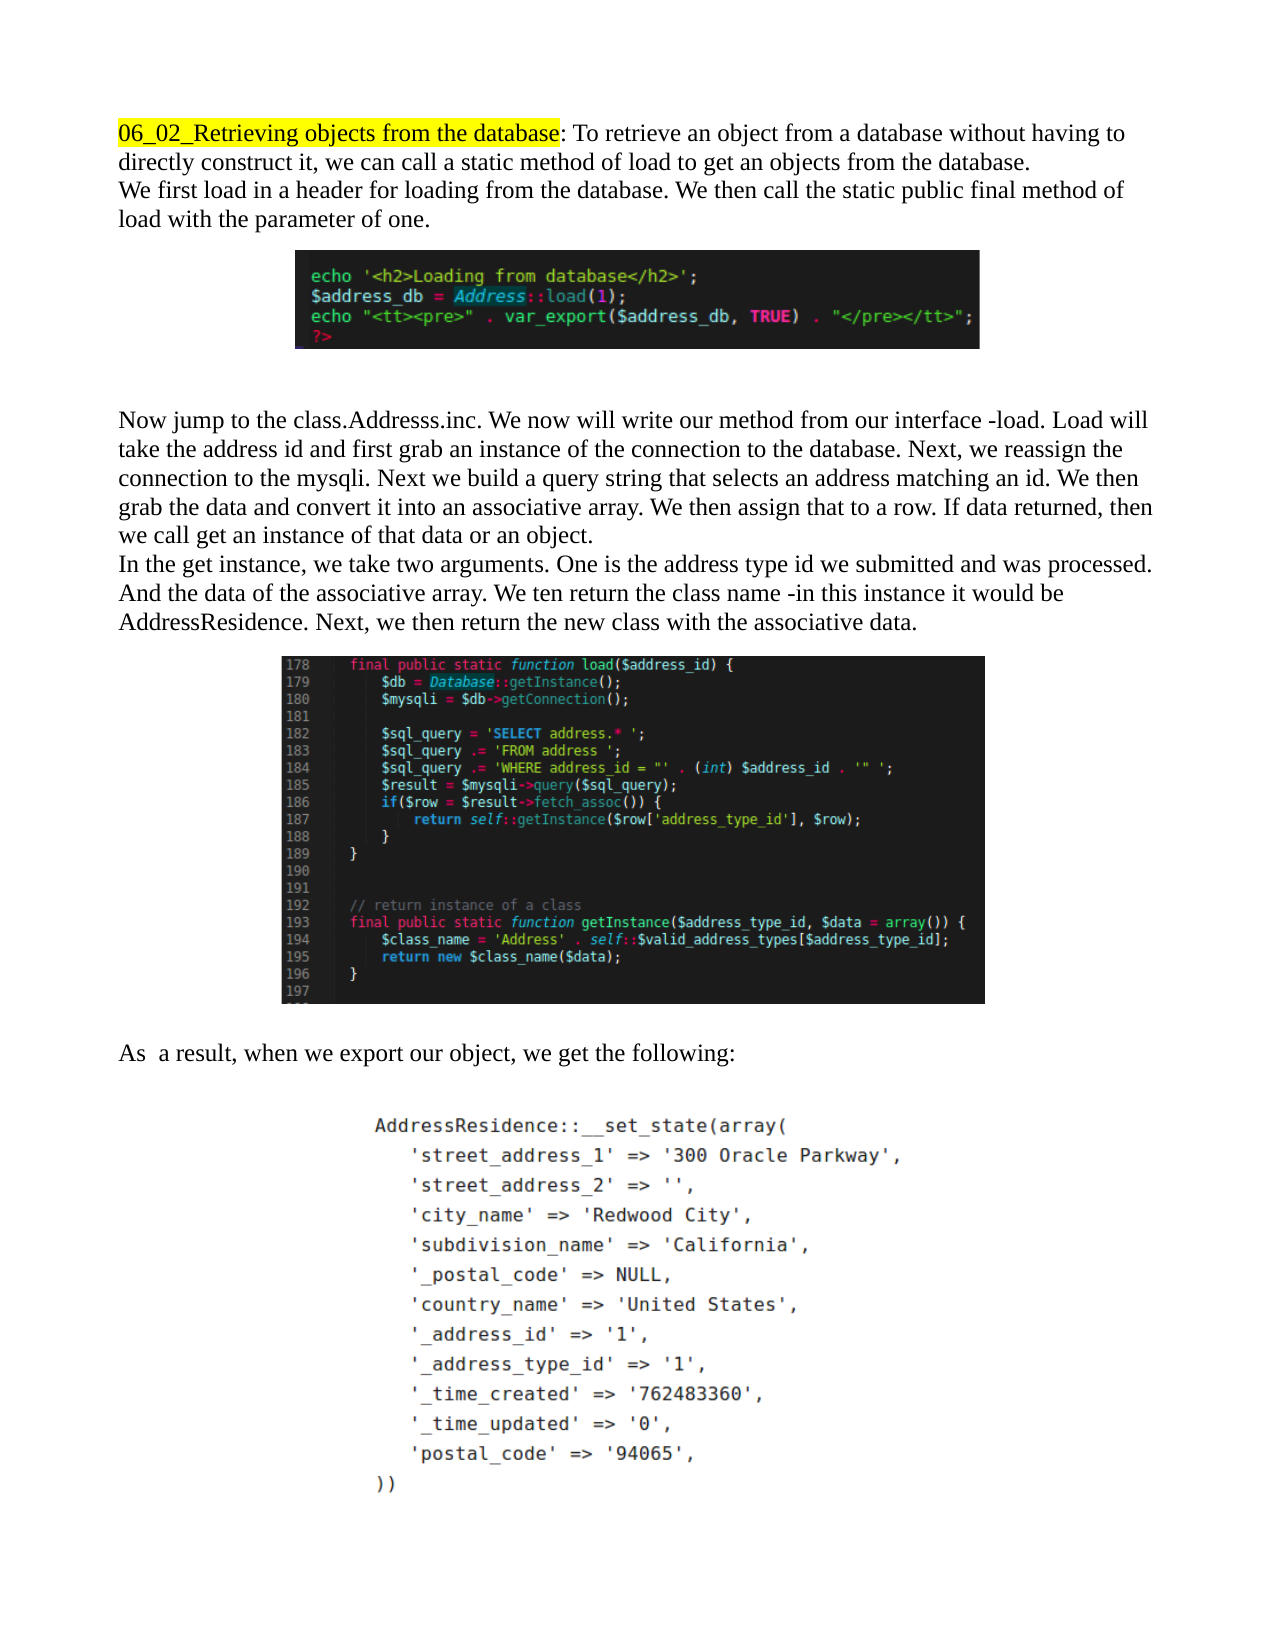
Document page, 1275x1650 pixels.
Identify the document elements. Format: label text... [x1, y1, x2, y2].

picture [281, 656, 985, 1004]
text 06_02_Retrieving objects from the database: To retrieve an object from a database without having to directly construct it, we can call a static method of load to get an objects from the database. [118, 118, 1157, 176]
text As a result, when we export our object, we get the following: [118, 1038, 1157, 1096]
text In the get instance, we take two arguments. One is the address type id we submitted and was processed. And the data of the associative array. We ten return the class name -in this instance it would be AddressResidence. Next, we then return the new class with the associative data. [118, 549, 1157, 636]
picture [329, 1108, 918, 1507]
text Now jump to the class.Addresss.inc. We now will write our method from our interface -load. Load will take the address id and first grab an instance of the connection to the database. Next, we reassign the connection to the mysqli. Next we build a query string that selects an address matching an id. We then grab the data and convert it into an associative array. We then assign that to a row. If data returned, then we call get an instance of that data or an object. [118, 406, 1157, 549]
text We first load in a header for loading from the database. We then call the static public final method of load with the parameter of one. [118, 176, 1157, 233]
picture [295, 250, 980, 349]
